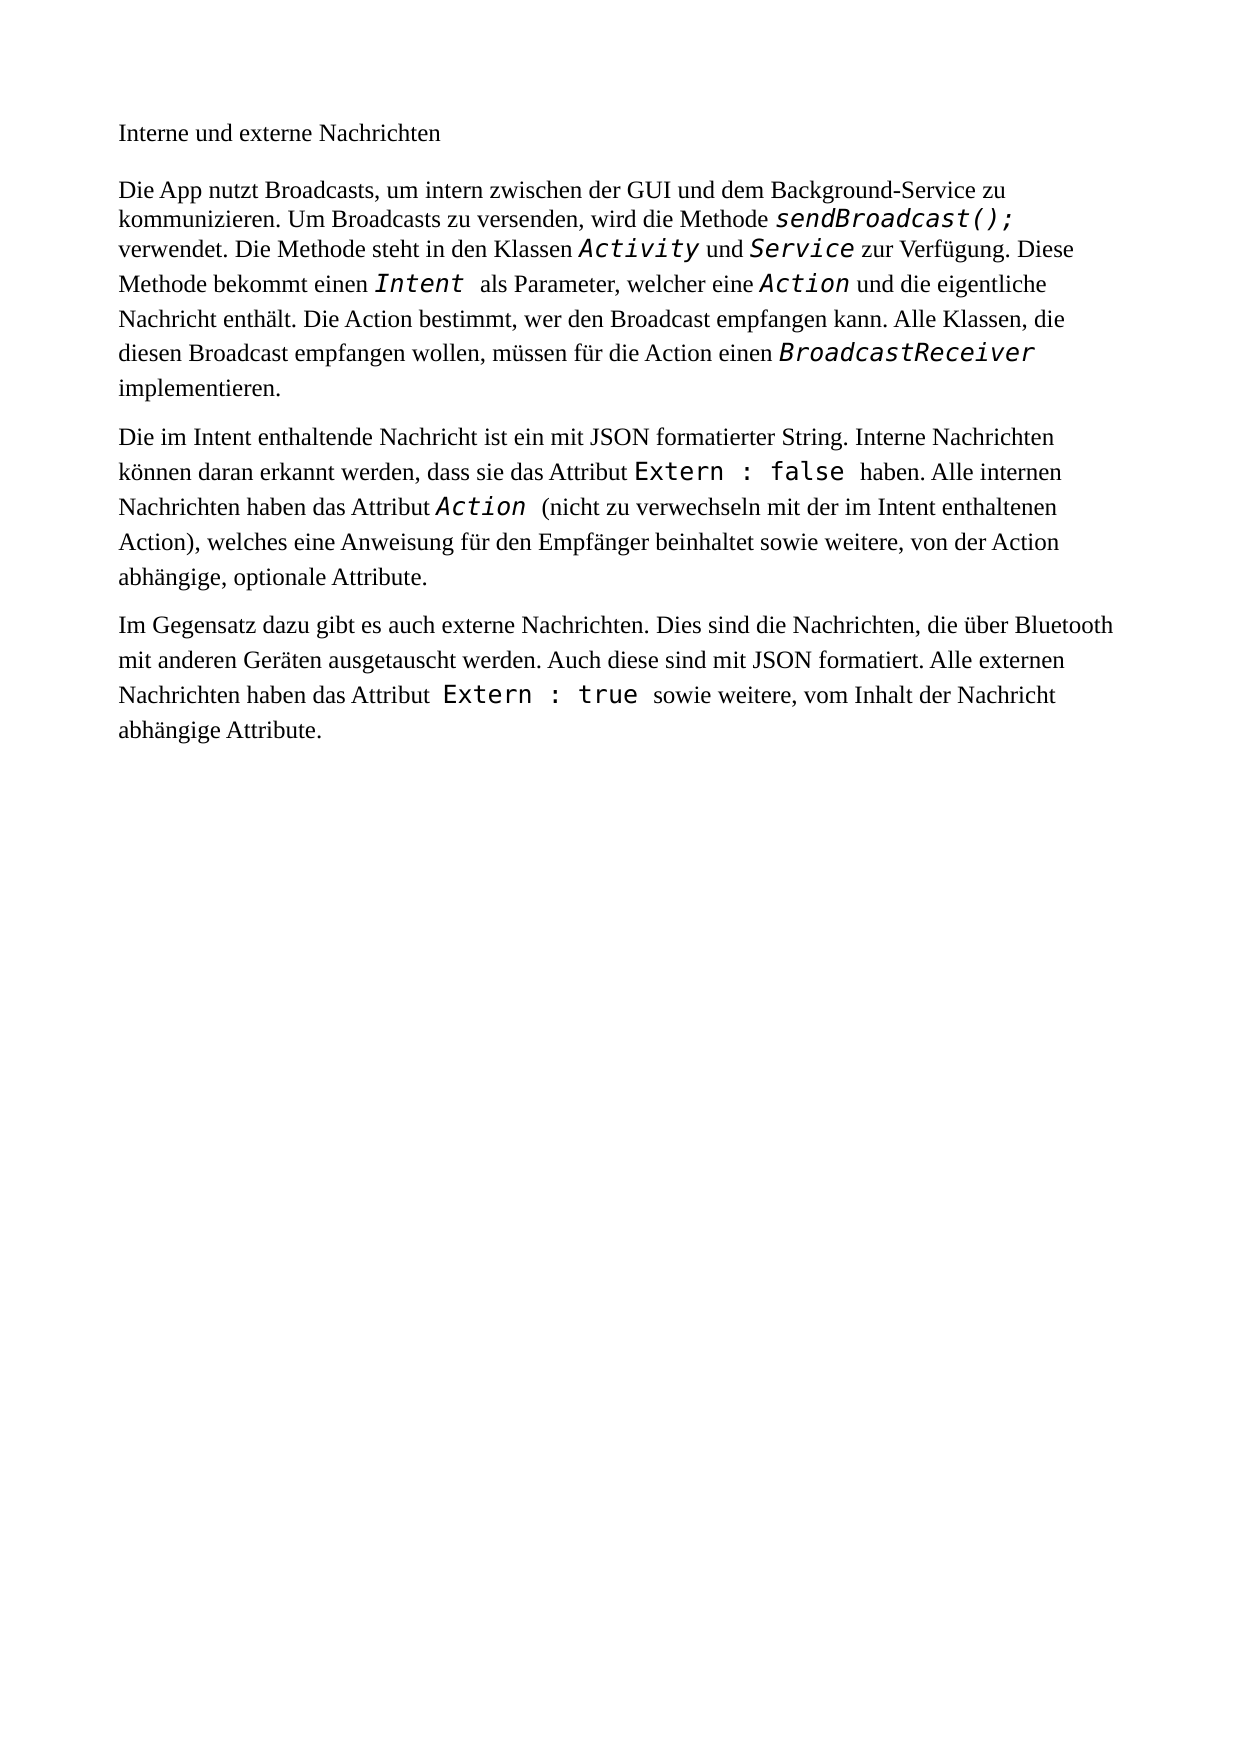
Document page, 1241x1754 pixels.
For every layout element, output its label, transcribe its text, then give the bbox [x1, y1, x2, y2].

text Die im Intent enthaltende Nachricht ist ein mit JSON formatierter String. Interne Nachrichten können daran erkannt werden, dass sie das Attribut Extern : false haben. Alle internen Nachrichten haben das Attribut Action (nicht zu verwechseln mit der im Intent enthaltenen Action), welches eine Anweisung für den Empfänger beinhaltet sowie weitere, von der Action abhängige, optionale Attribute. [118, 422, 1122, 590]
text verwendet. Die Methode steht in den Klassen Activity und Service zur Verfügung. Diese Methode bekommt einen Intent als Parameter, welcher eine Action und die eigentliche Nachricht enthält. Die Action bestimmt, wer den Broadcast empfangen kann. Alle Klassen, die diesen Broadcast empfangen wollen, müssen für die Action einen BroadcastReceiver implementieren. [118, 234, 1122, 402]
text Die App nutzt Broadcasts, um intern zwischen der GUI und dem Background-Service zu kommunizieren. Um Broadcasts zu versenden, wird die Methode sendBroadcast(); [118, 176, 1122, 234]
text Im Gegensatz dazu gibt es auch externe Nachrichten. Dies sind die Nachrichten, die über Bluetooth mit anderen Geräten ausgetauscht werden. Auch diese sind mit JSON formatiert. Alle externen Nachrichten haben das Attribut Extern : true sowie weitere, vom Inhalt der Nachricht abhängige Attribute. [118, 611, 1122, 743]
text Interne und externe Nachrichten [118, 118, 1122, 147]
